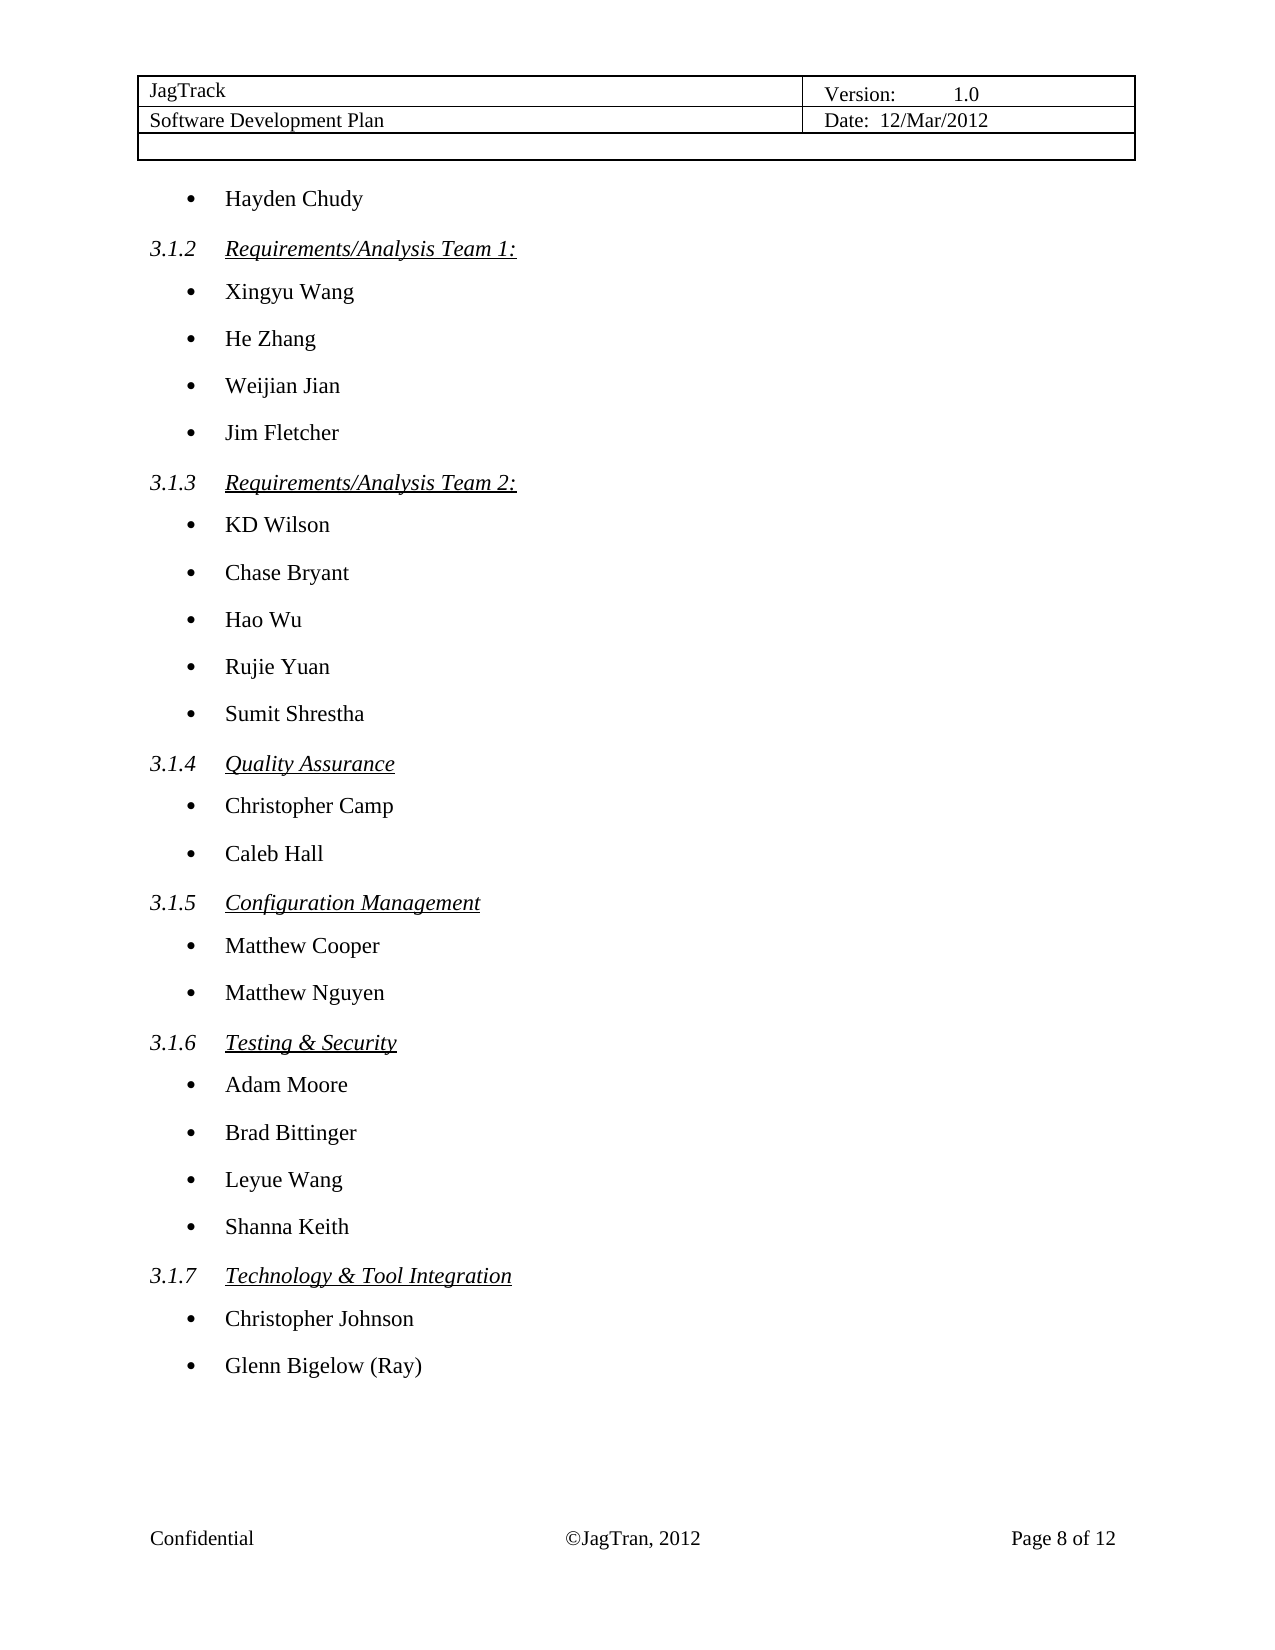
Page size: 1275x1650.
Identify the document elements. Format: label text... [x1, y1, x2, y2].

list Leyue Wang [187, 1166, 1125, 1192]
subtitle Requirements/Analysis Team 1: [150, 235, 1125, 261]
list Hao Wu [187, 606, 1125, 632]
list Glenn Bigelow (Ray) [187, 1353, 1125, 1379]
list Jim Fletcher [187, 419, 1125, 446]
list Matthew Cooper [187, 932, 1125, 958]
list Xingyu Wang [187, 278, 1125, 304]
list Christopher Camp [187, 793, 1125, 819]
list Sumit Shrestha [187, 700, 1125, 727]
subtitle Testing & Security [150, 1028, 1125, 1055]
subtitle Quality Assurance [150, 749, 1125, 776]
list Christopher Johnson [187, 1305, 1125, 1332]
list Chase Bryant [187, 559, 1125, 585]
list Shanna Keith [187, 1213, 1125, 1239]
list KD Wilson [187, 512, 1125, 538]
list He Zhang [187, 325, 1125, 351]
list Caleb Hall [187, 840, 1125, 866]
subtitle Configuration Management [150, 889, 1125, 915]
list Brad Bittinger [187, 1119, 1125, 1145]
list Adam Moore [187, 1072, 1125, 1098]
subtitle Requirements/Analysis Team 2: [150, 468, 1125, 495]
list Matthew Nguyen [187, 979, 1125, 1006]
list Weijian Jian [187, 372, 1125, 398]
list Hayden Chudy [187, 185, 1125, 212]
subtitle Technology & Tool Integration [150, 1262, 1125, 1289]
list Rujie Yuan [187, 653, 1125, 679]
